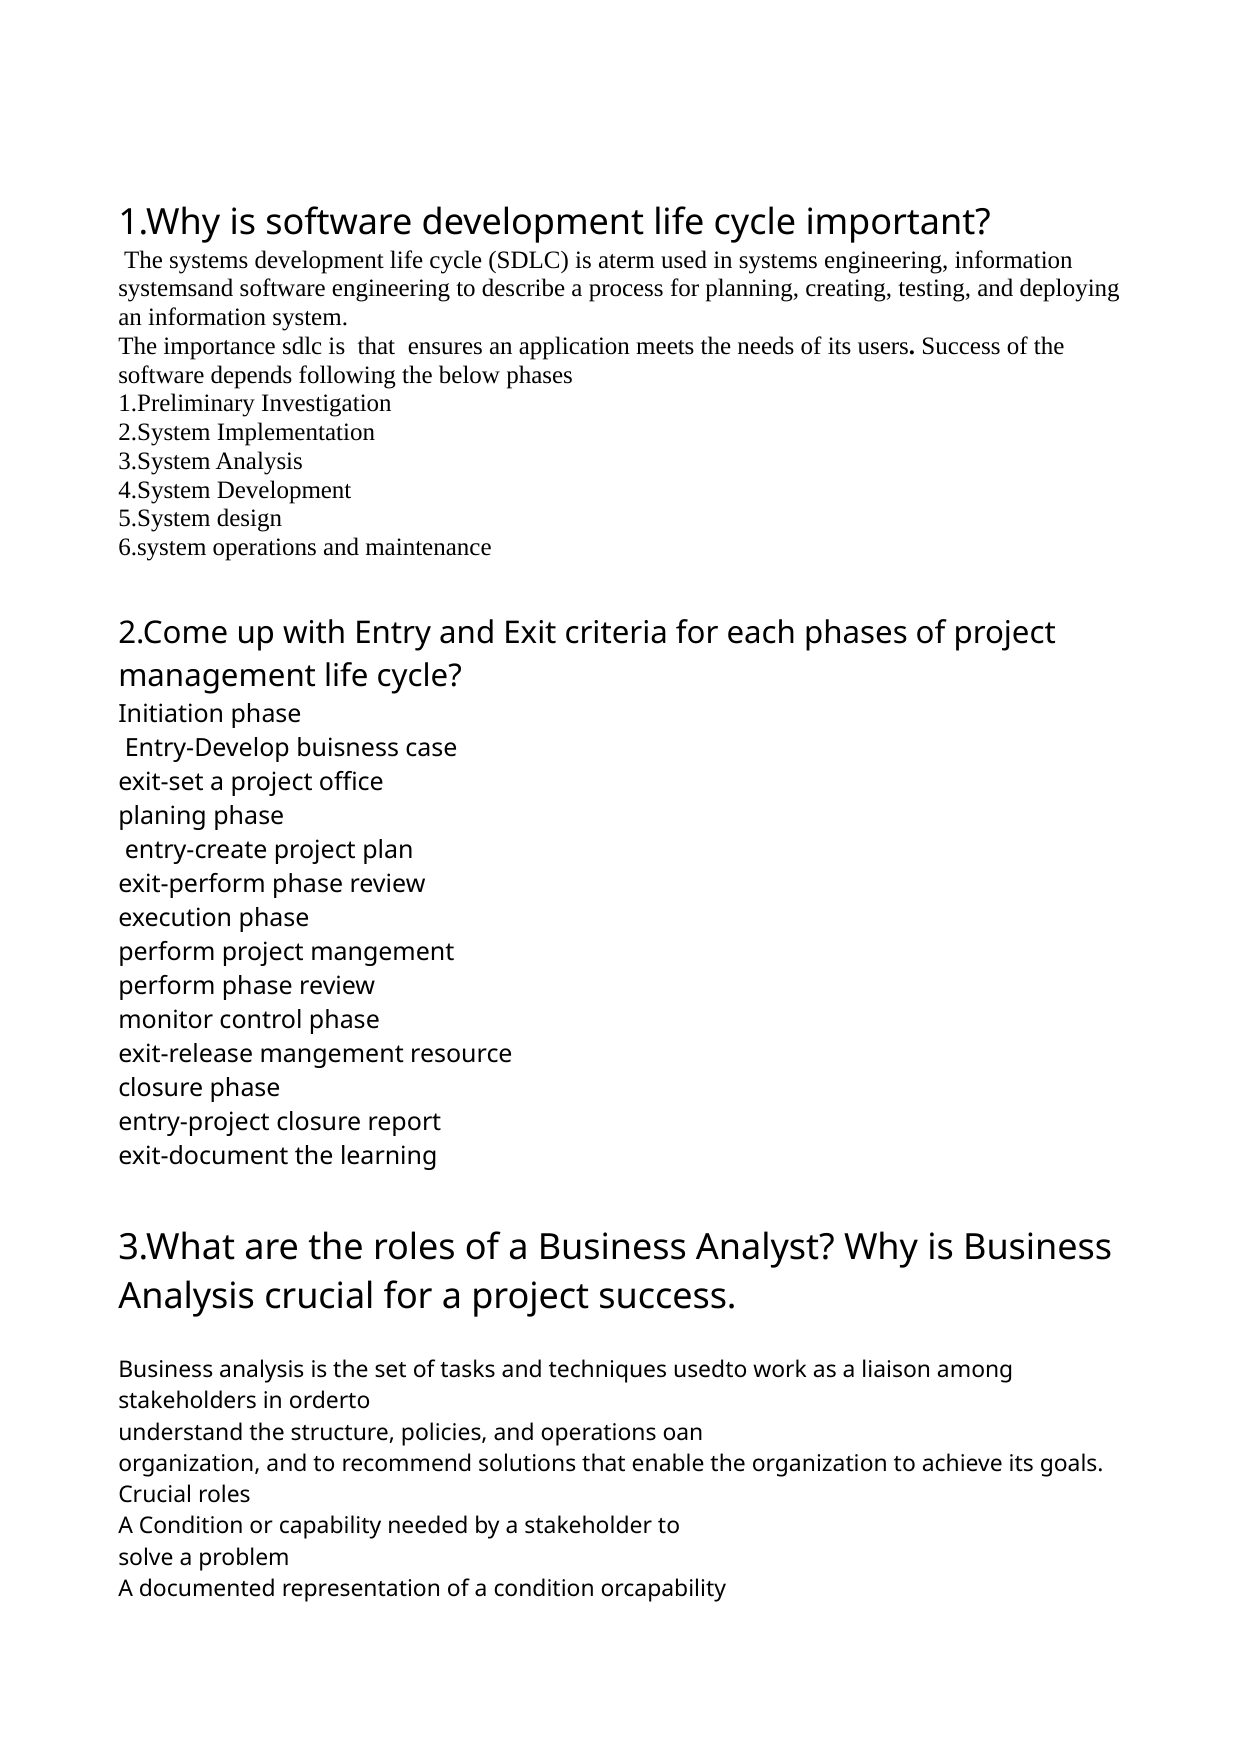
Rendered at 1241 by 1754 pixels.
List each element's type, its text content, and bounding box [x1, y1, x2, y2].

text A documented representation of a condition orcapability [118, 1572, 1122, 1603]
text 2.System Implementation [118, 417, 1122, 446]
text exit-document the learning [118, 1138, 1122, 1172]
text 3.What are the roles of a Business Analyst? Why is Business Analysis crucial for a project success. [118, 1221, 1122, 1319]
text Crucial roles [118, 1478, 1122, 1509]
text exit-set a project office [118, 763, 1122, 797]
text perform phase review [118, 968, 1122, 1002]
text 3.System Analysis [118, 446, 1122, 475]
text perform project mangement [118, 934, 1122, 968]
text Entry-Develop buisness case [118, 729, 1122, 763]
text solve a problem [118, 1541, 1122, 1572]
text exit-perform phase review [118, 866, 1122, 899]
text 5.System design [118, 503, 1122, 532]
text The systems development life cycle (SDLC) is aterm used in systems engineering, information systemsand software engineering to describe a process for planning, creating, testing, and deploying an information system. [118, 245, 1122, 331]
text entry-project closure report [118, 1104, 1122, 1138]
text planing phase [118, 797, 1122, 831]
text 2.Come up with Entry and Exit criteria for each phases of project management life cycle? [118, 610, 1122, 695]
text A Condition or capability needed by a stakeholder to [118, 1509, 1122, 1541]
text entry-create project plan [118, 831, 1122, 866]
text understand the structure, policies, and operations oan [118, 1416, 1122, 1447]
text Business analysis is the set of tasks and techniques usedto work as a liaison among stakeholders in orderto [118, 1353, 1122, 1416]
text The importance sdlc is that ensures an application meets the needs of its users. Success of the software depends following the below phases [118, 331, 1122, 388]
text 6.system operations and maintenance [118, 532, 1122, 561]
text closure phase [118, 1070, 1122, 1104]
text execution phase [118, 899, 1122, 934]
text exit-release mangement resource [118, 1036, 1122, 1070]
text Initiation phase [118, 695, 1122, 729]
text organization, and to recommend solutions that enable the organization to achieve its goals. [118, 1447, 1122, 1478]
text 1.Preliminary Investigation [118, 388, 1122, 417]
text monitor control phase [118, 1002, 1122, 1036]
text 4.System Development [118, 475, 1122, 503]
text 1.Why is software development life cycle important? [118, 196, 1122, 245]
